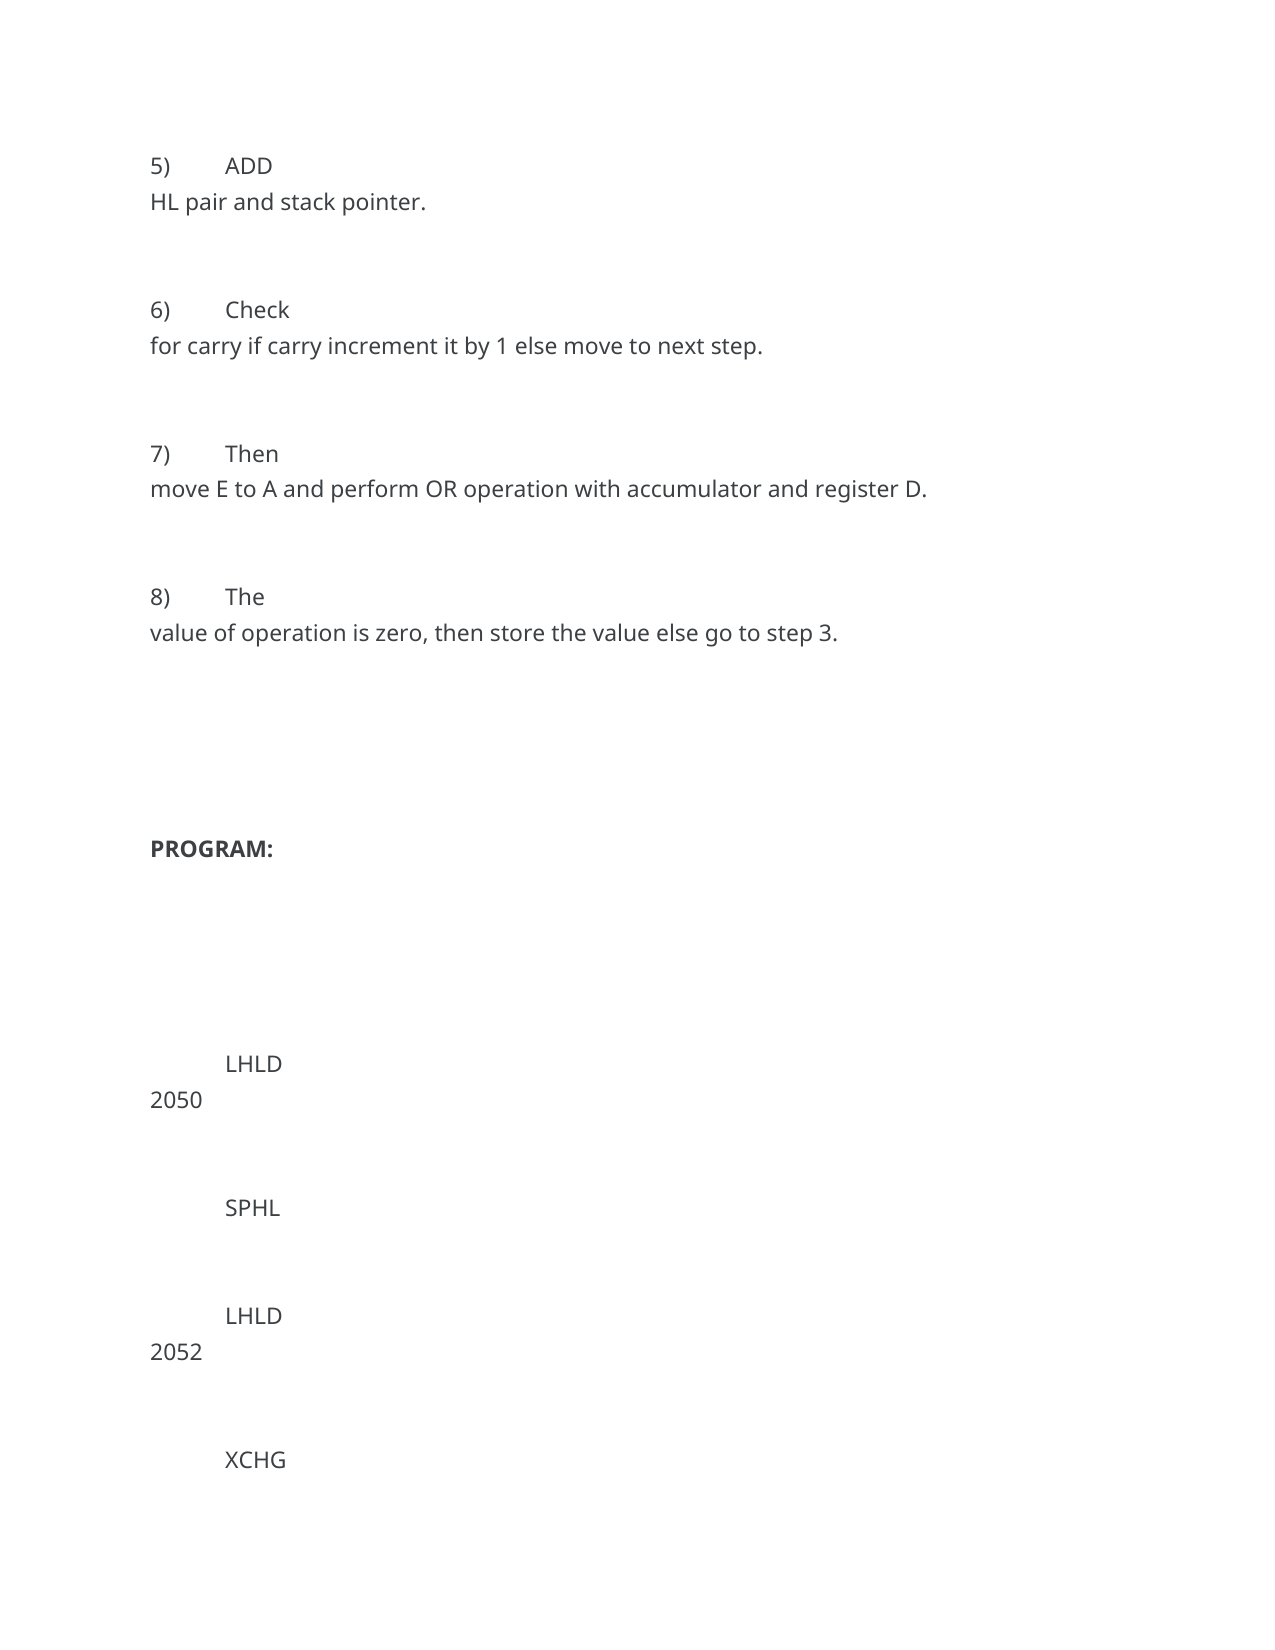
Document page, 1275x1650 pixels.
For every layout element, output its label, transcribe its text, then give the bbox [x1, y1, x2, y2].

text LHLD [150, 1300, 1125, 1331]
text move E to A and perform OR operation with accumulator and register D. [150, 473, 1125, 505]
text LHLD [150, 1048, 1125, 1080]
text 7) Then [150, 437, 1125, 469]
text 8) The [150, 581, 1125, 612]
text for carry if carry increment it by 1 else move to next step. [150, 330, 1125, 361]
text 5) ADD [150, 150, 1125, 181]
text value of operation is zero, then store the value else go to step 3. [150, 617, 1125, 648]
text 2052 [150, 1336, 1125, 1367]
text PROGRAM: [150, 833, 1125, 864]
text 2050 [150, 1084, 1125, 1116]
text XCHG [150, 1444, 1125, 1475]
text HL pair and stack pointer. [150, 186, 1125, 217]
text 6) Check [150, 294, 1125, 325]
text SPHL [150, 1192, 1125, 1223]
